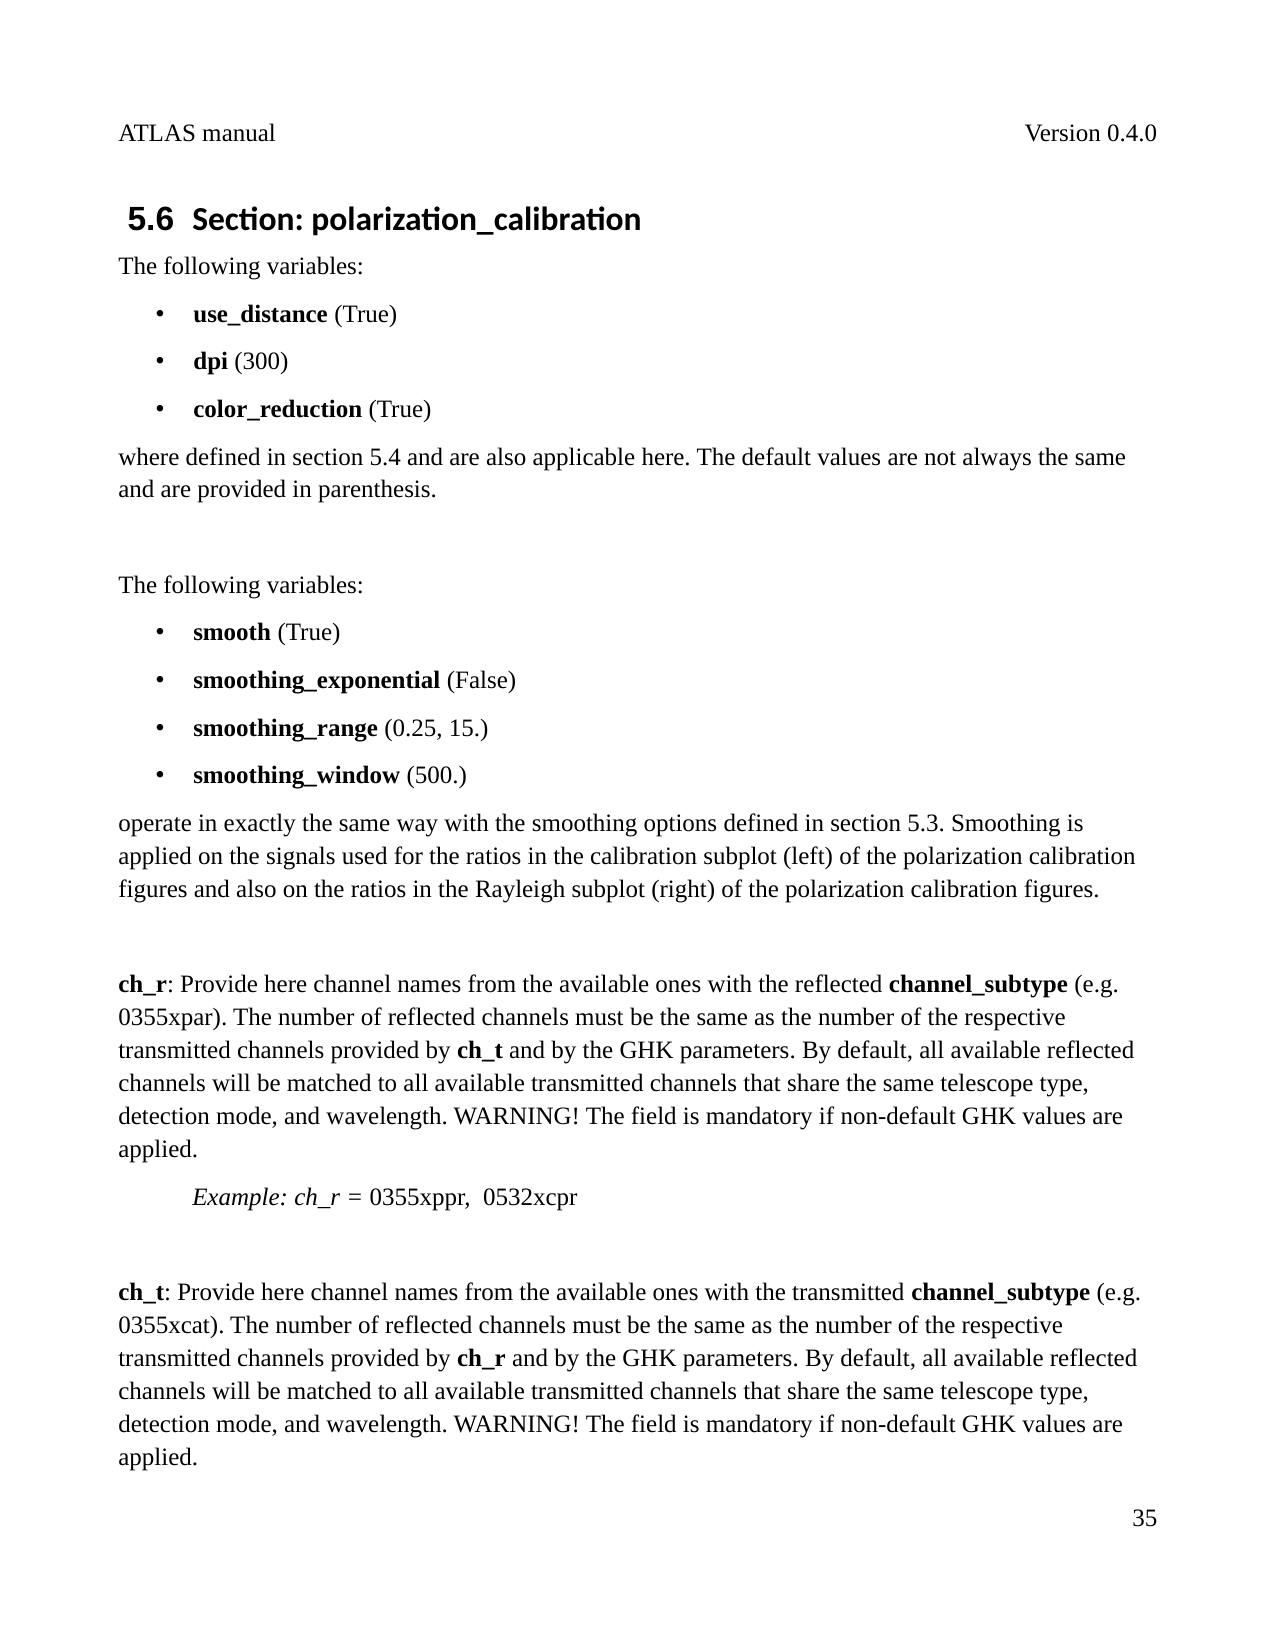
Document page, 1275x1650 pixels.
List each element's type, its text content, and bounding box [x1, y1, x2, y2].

text where defined in section 5.4 and are also applicable here. The default values are not always the same and are provided in parenthesis. [118, 442, 1157, 503]
list dpi (300) [156, 346, 1157, 375]
list smooth (True) [156, 617, 1157, 646]
list color_reduction (True) [156, 394, 1157, 423]
text Example: ch_r = 0355xppr, 0532xcpr [118, 1182, 1157, 1211]
text The following variables: [118, 251, 1157, 280]
list smoothing_exponential (False) [156, 665, 1157, 694]
list smoothing_window (500.) [156, 760, 1157, 789]
text ch_t: Provide here channel names from the available ones with the transmitted channel_subtype (e.g. 0355xcat). The number of reflected channels must be the same as the number of the respective transmitted channels provided by ch_r and by the GHK parameters. By default, all available reflected channels will be matched to all available transmitted channels that share the same telescope type, detection mode, and wavelength. WARNING! The field is mandatory if non-default GHK values are applied. [118, 1277, 1157, 1471]
text operate in exactly the same way with the smoothing options defined in section 5.3. Smoothing is applied on the signals used for the ratios in the calibration subplot (left) of the polarization calibration figures and also on the ratios in the Rayleigh subplot (right) of the polarization calibration figures. [118, 808, 1157, 903]
text The following variables: [118, 570, 1157, 598]
subtitle Section: polarization_calibration [118, 198, 1157, 239]
list use_distance (True) [156, 299, 1157, 327]
list smoothing_range (0.25, 15.) [156, 713, 1157, 741]
text ch_r: Provide here channel names from the available ones with the reflected channel_subtype (e.g. 0355xpar). The number of reflected channels must be the same as the number of the respective transmitted channels provided by ch_t and by the GHK parameters. By default, all available reflected channels will be matched to all available transmitted channels that share the same telescope type, detection mode, and wavelength. WARNING! The field is mandatory if non-default GHK values are applied. [118, 969, 1157, 1163]
